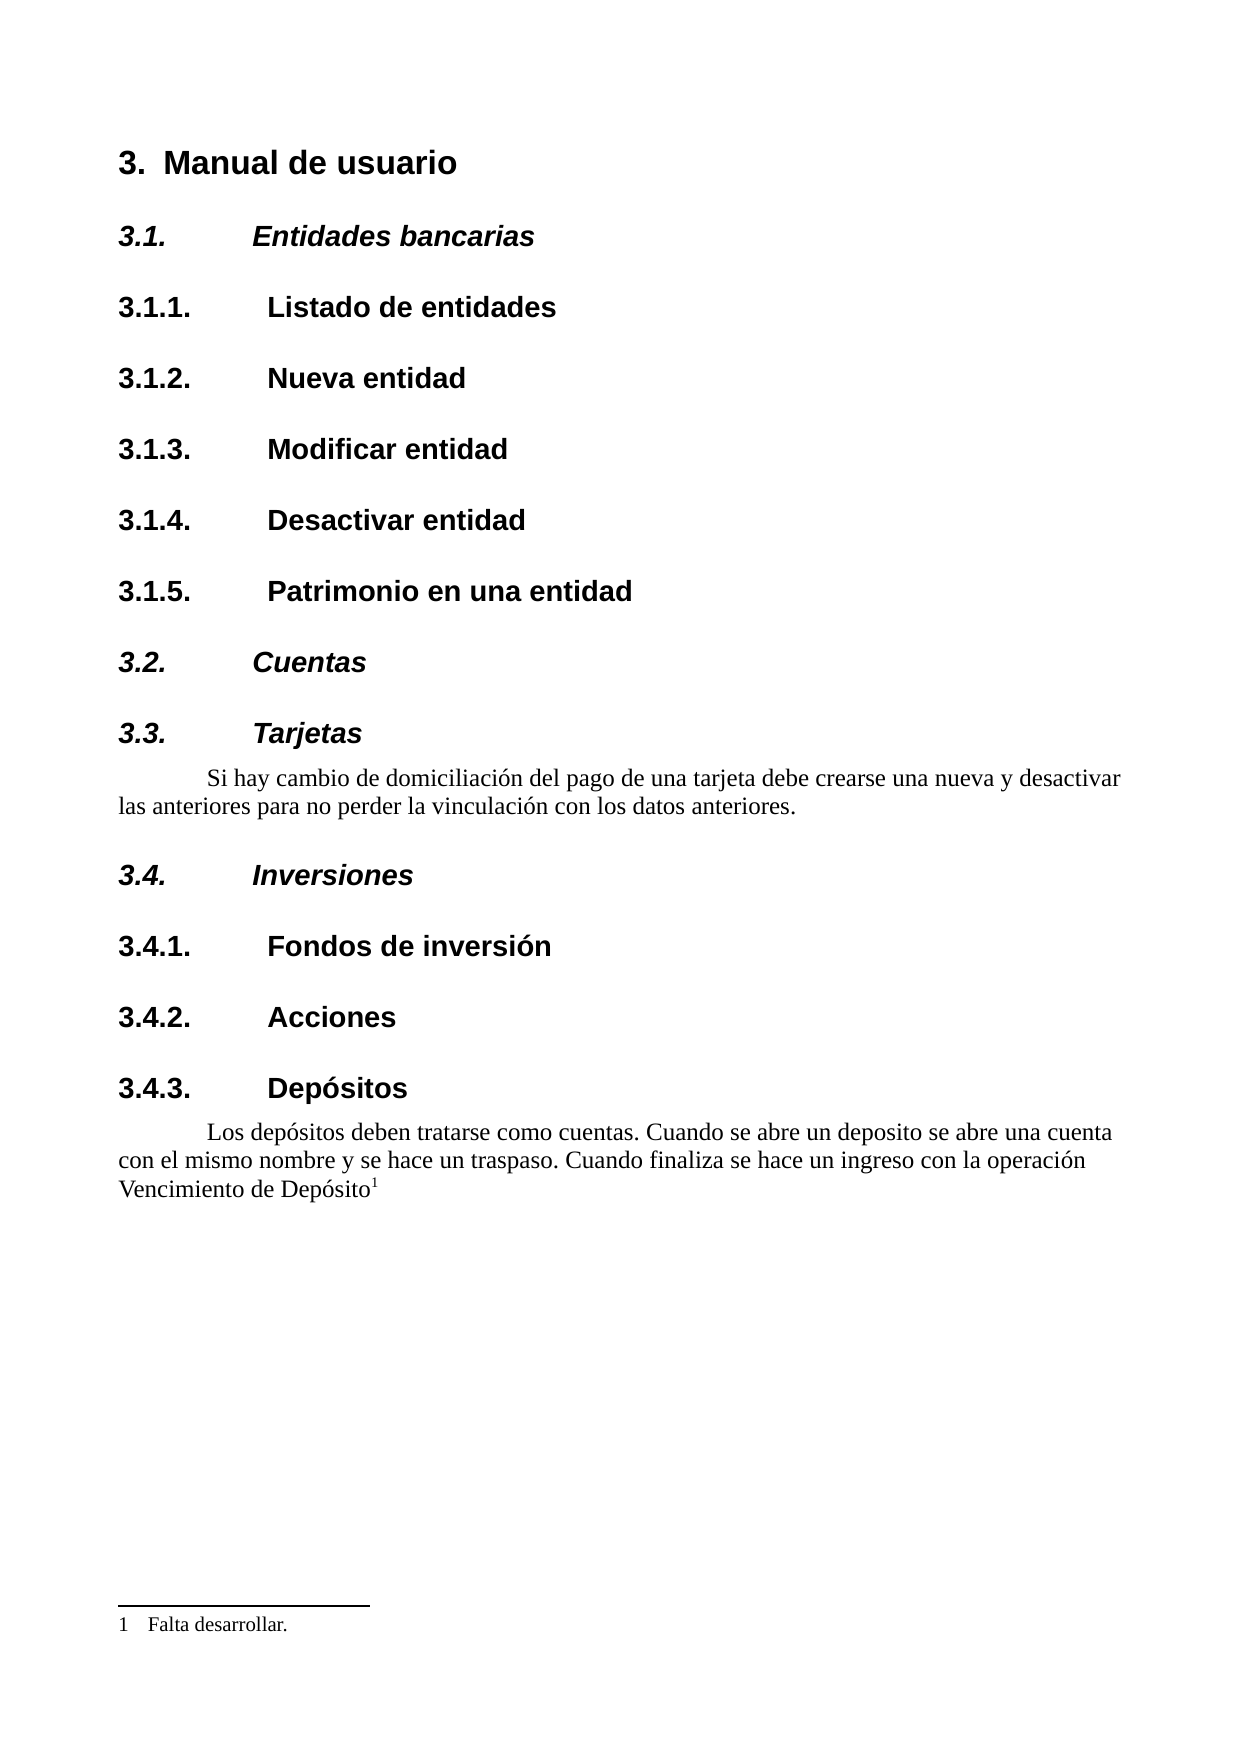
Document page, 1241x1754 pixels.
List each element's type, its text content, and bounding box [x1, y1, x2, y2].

subtitle Tarjetas [118, 717, 1122, 750]
subtitle Inversiones [118, 858, 1122, 891]
subtitle Fondos de inversión [118, 929, 1122, 962]
subtitle Cuentas [118, 646, 1122, 679]
subtitle Nueva entidad [118, 361, 1122, 395]
subtitle Modificar entidad [118, 432, 1122, 466]
subtitle Desactivar entidad [118, 503, 1122, 537]
subtitle Manual de usuario [118, 143, 1122, 182]
text Si hay cambio de domiciliación del pago de una tarjeta debe crearse una nueva y desactivar las anteriores para no perder la vinculación con los datos anteriores. [118, 763, 1122, 820]
text Falta desarrollar. [118, 1612, 1122, 1636]
subtitle Entidades bancarias [118, 219, 1122, 253]
text Los depósitos deben tratarse como cuentas. Cuando se abre un deposito se abre una cuenta con el mismo nombre y se hace un traspaso. Cuando finaliza se hace un ingreso con la operación Vencimiento de Depósito [118, 1117, 1122, 1203]
subtitle Patrimonio en una entidad [118, 574, 1122, 608]
subtitle Depósitos [118, 1071, 1122, 1104]
subtitle Listado de entidades [118, 290, 1122, 324]
subtitle Acciones [118, 1000, 1122, 1033]
